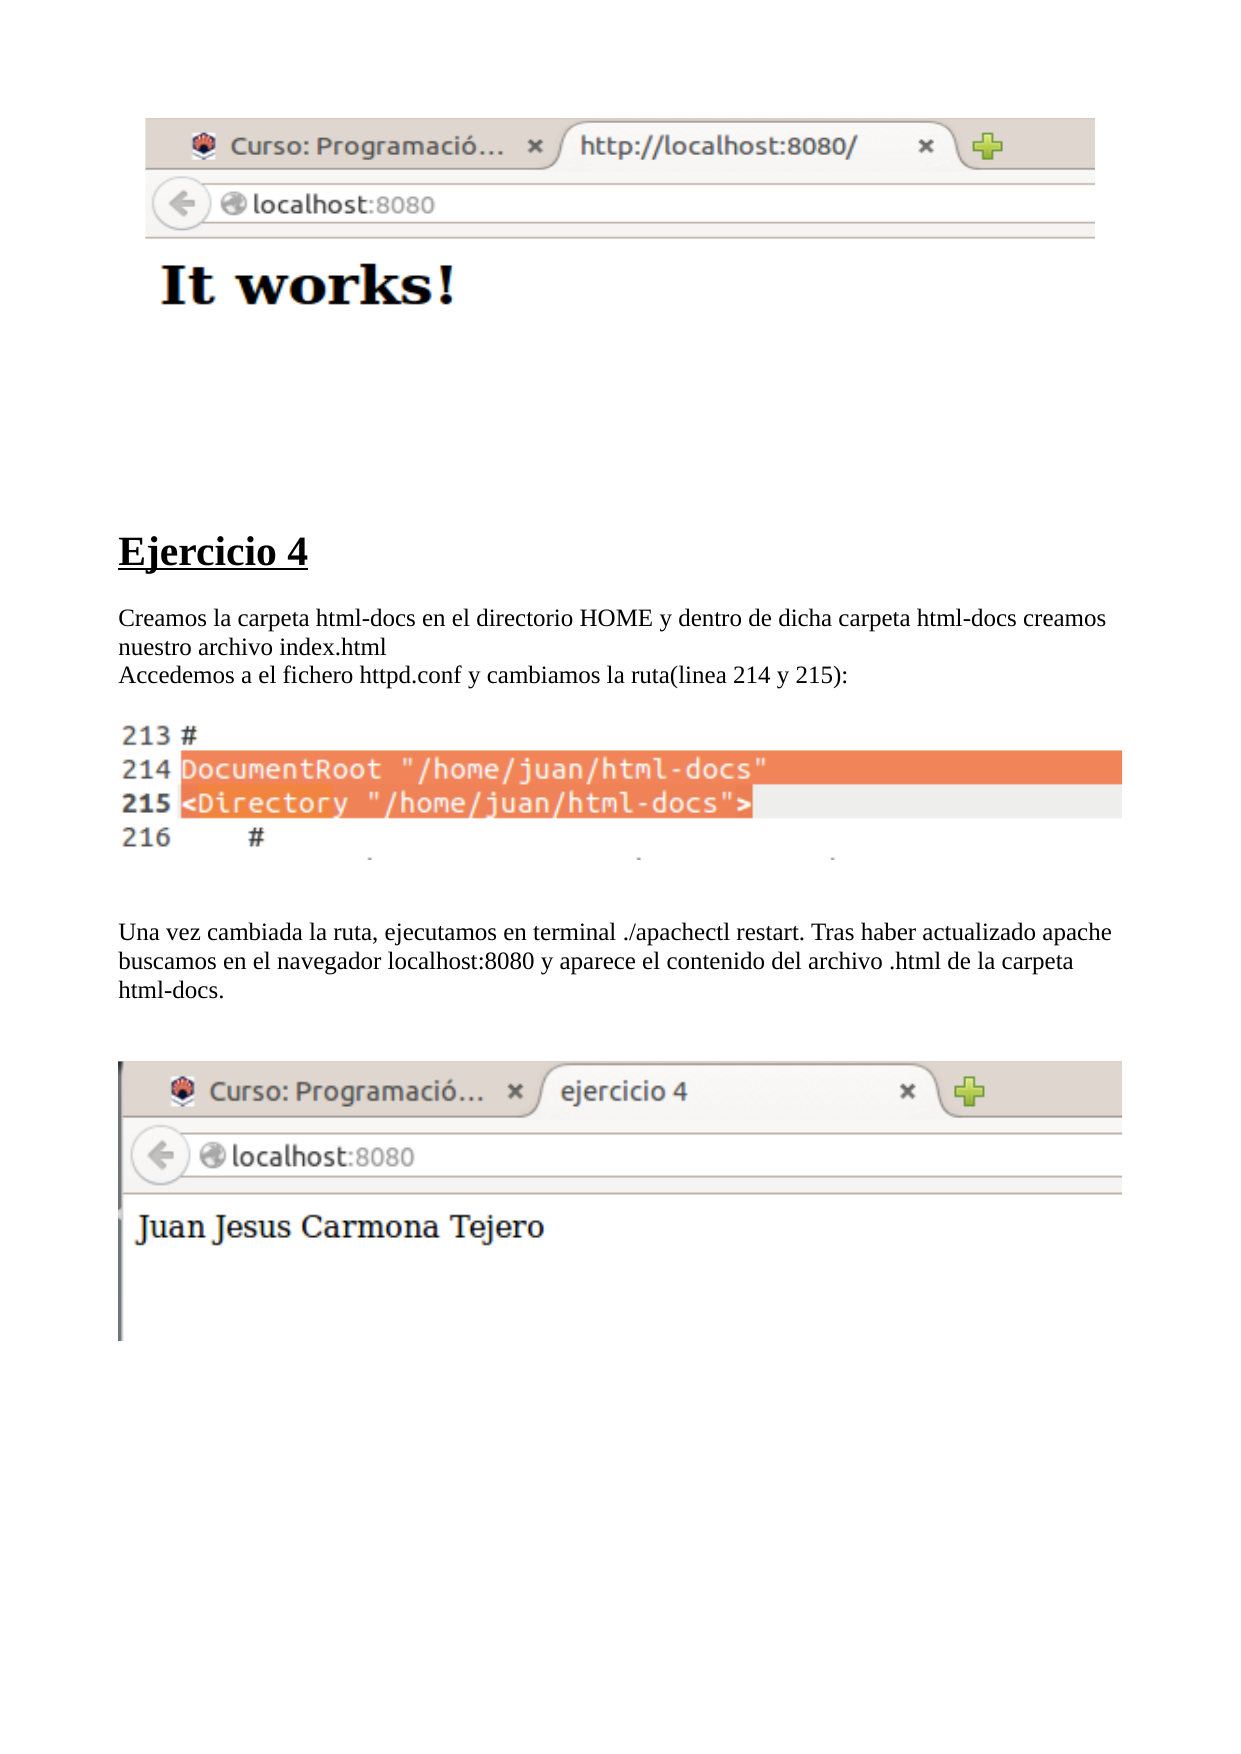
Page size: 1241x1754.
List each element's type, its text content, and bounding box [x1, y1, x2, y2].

text Accedemos a el fichero httpd.conf y cambiamos la ruta(linea 214 y 215): [118, 661, 1122, 689]
text Creamos la carpeta html-docs en el directorio HOME y dentro de dicha carpeta html-docs creamos nuestro archivo index.html [118, 603, 1122, 661]
text Una vez cambiada la ruta, ejecutamos en terminal ./apachectl restart. Tras haber actualizado apache buscamos en el navegador localhost:8080 y aparece el contenido del archivo .html de la carpeta html-docs. [118, 917, 1122, 1003]
picture [118, 718, 1123, 860]
text Ejercicio 4 [118, 526, 1122, 574]
picture [145, 118, 1095, 412]
picture [118, 1061, 1123, 1341]
